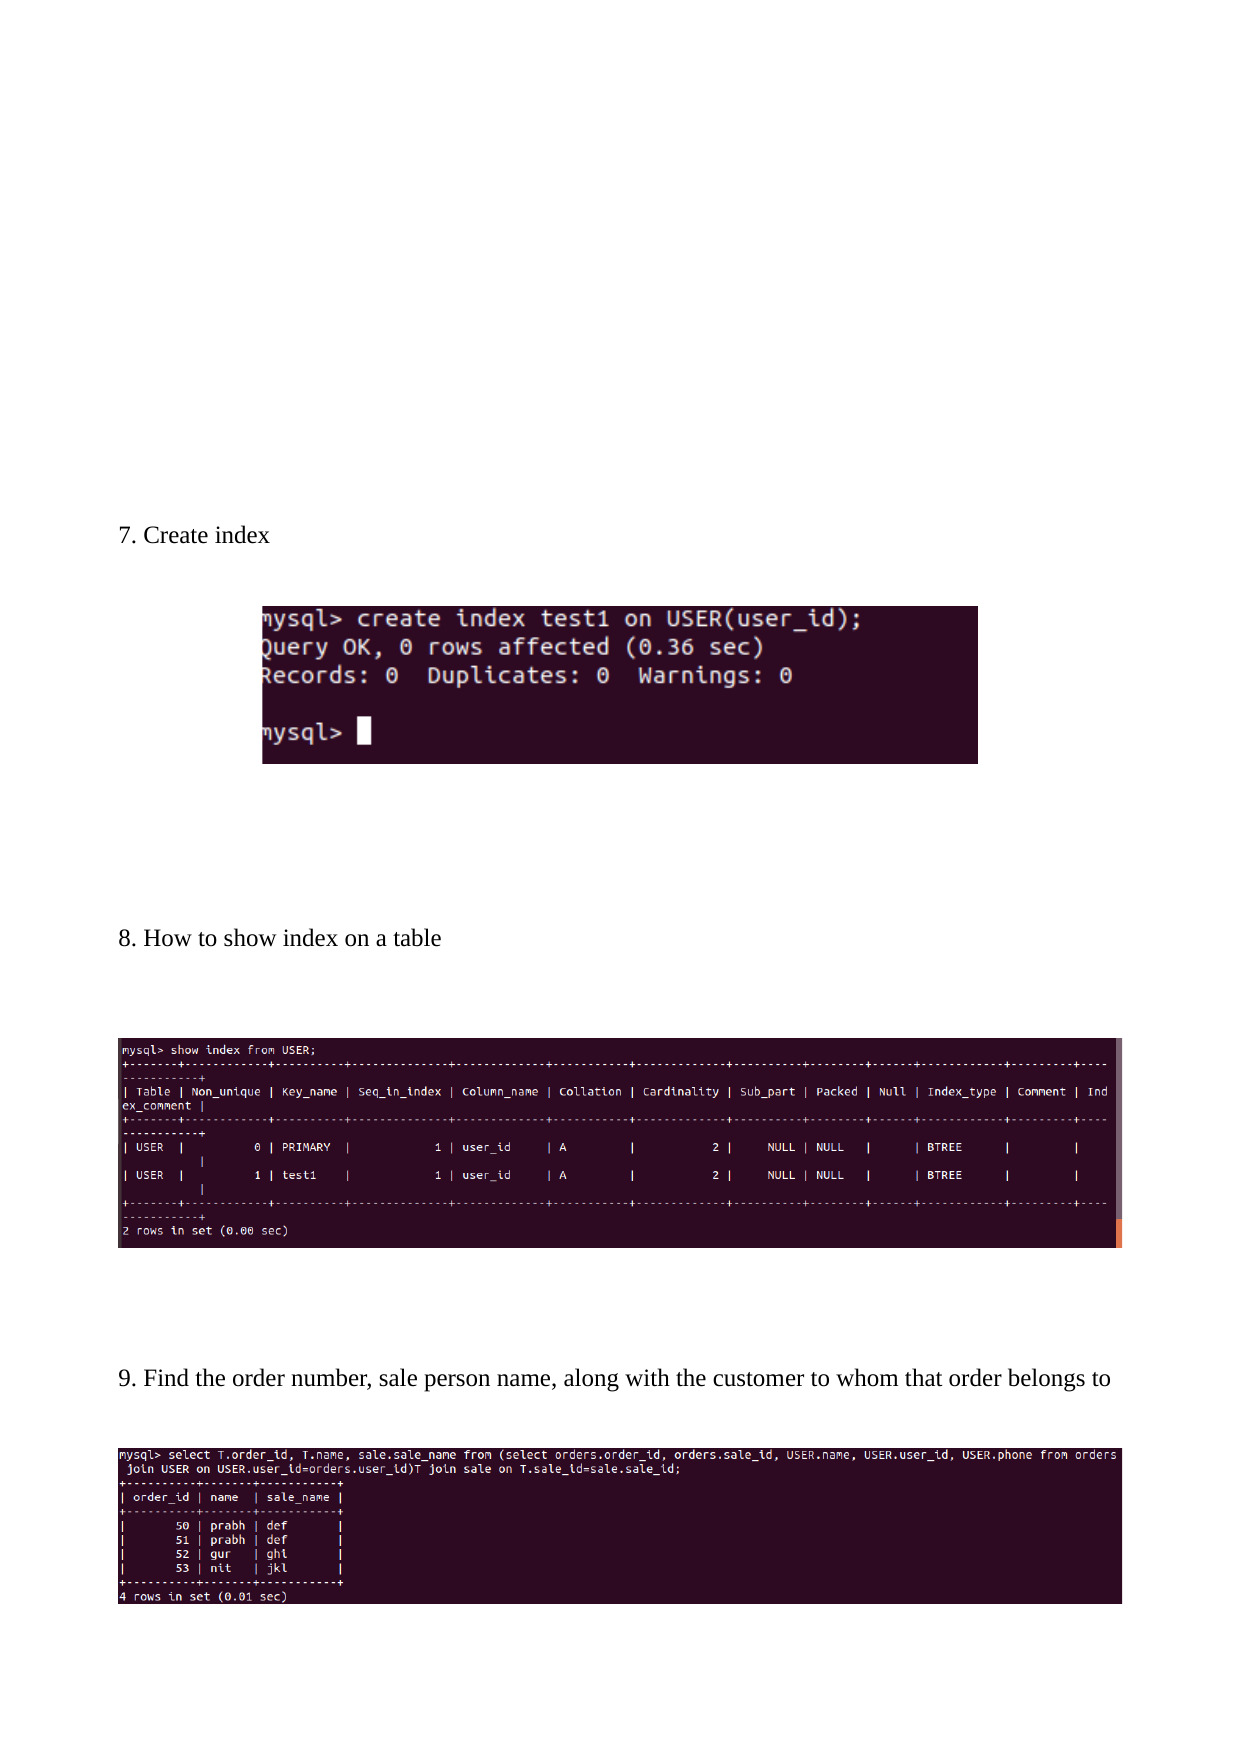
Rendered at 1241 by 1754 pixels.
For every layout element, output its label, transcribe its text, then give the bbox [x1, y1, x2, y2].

text 7. Create index [118, 521, 1122, 549]
picture [262, 606, 978, 764]
picture [118, 1038, 1123, 1248]
picture [118, 1448, 1123, 1604]
text 9. Find the order number, sale person name, along with the customer to whom that order belongs to [118, 1363, 1122, 1391]
text 8. How to show index on a table [118, 923, 1122, 952]
